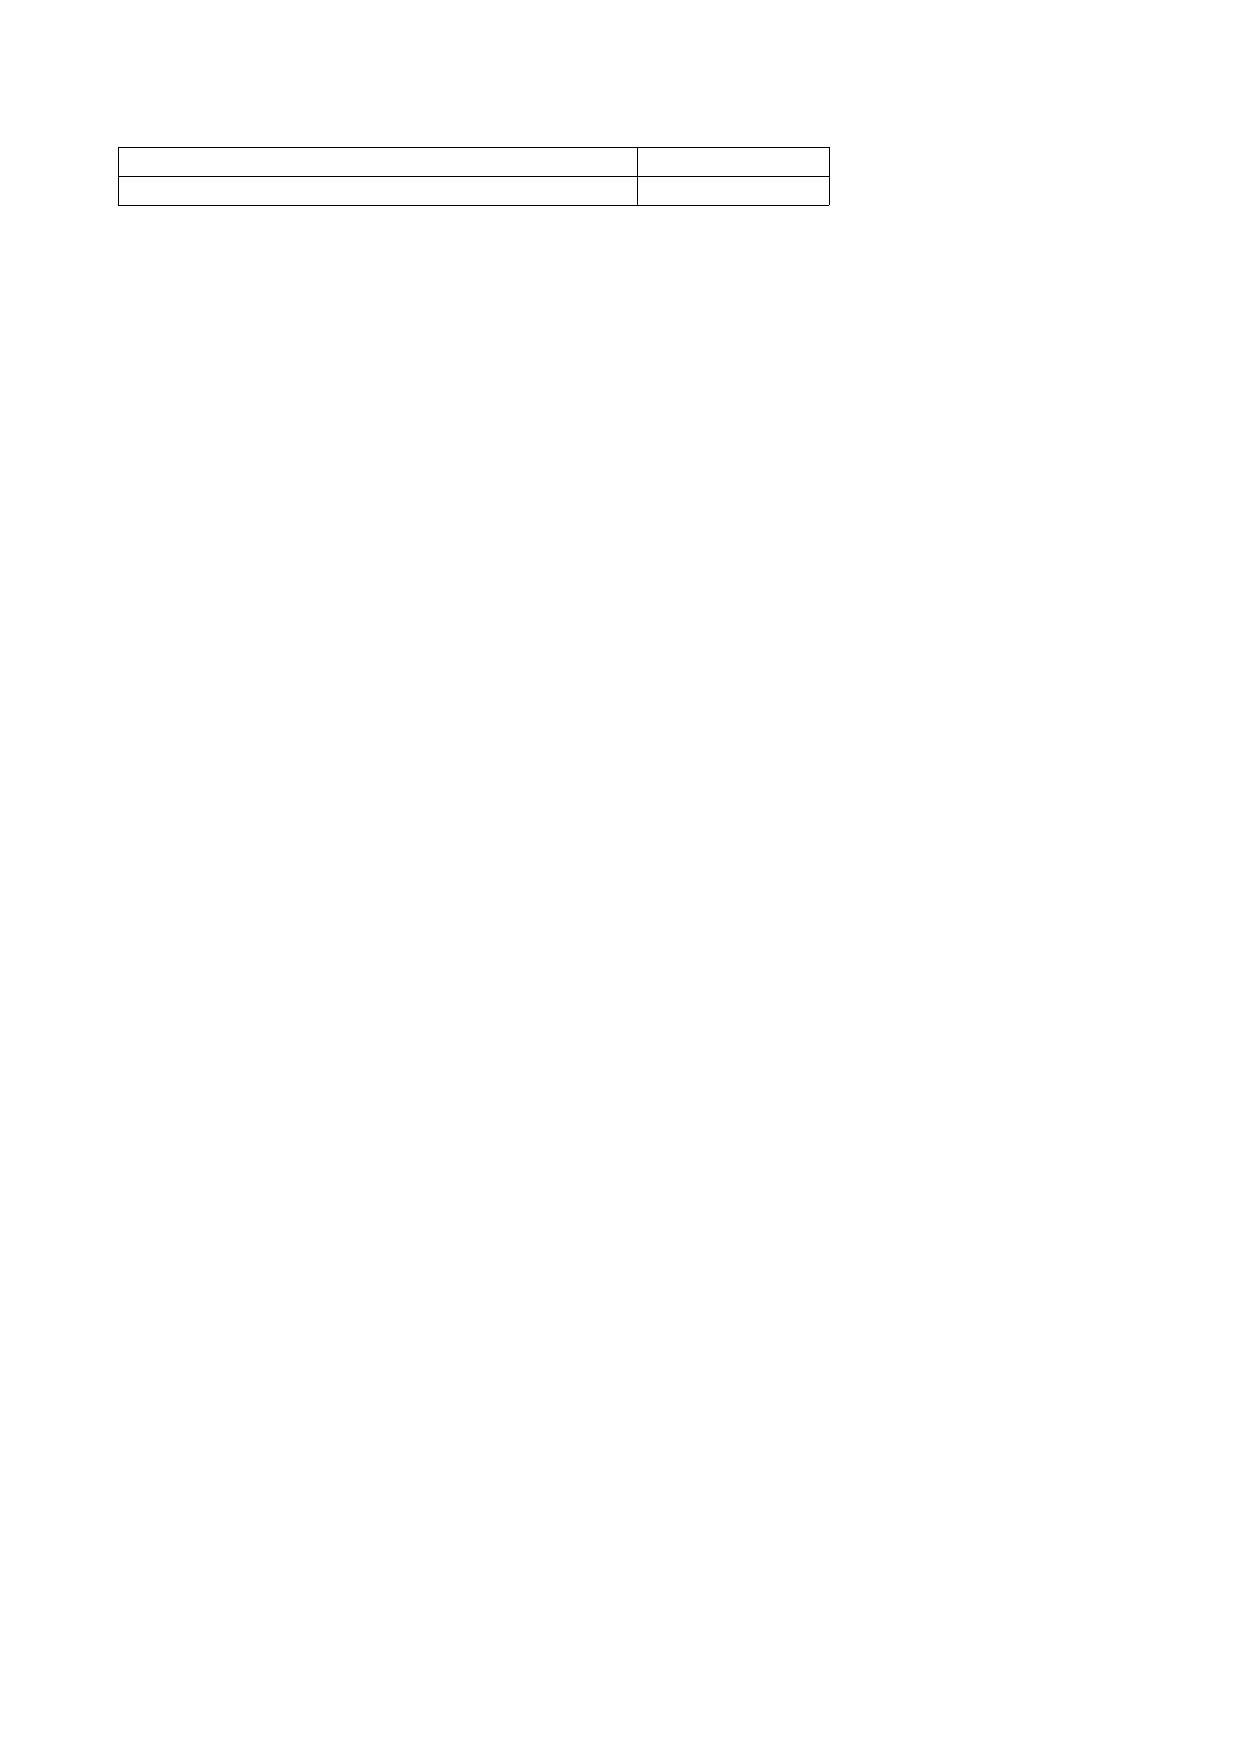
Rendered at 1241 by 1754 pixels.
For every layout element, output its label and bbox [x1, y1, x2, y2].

table_header [638, 148, 829, 176]
table_cell [638, 177, 829, 205]
table_cell [119, 177, 637, 205]
table_header [119, 148, 637, 176]
